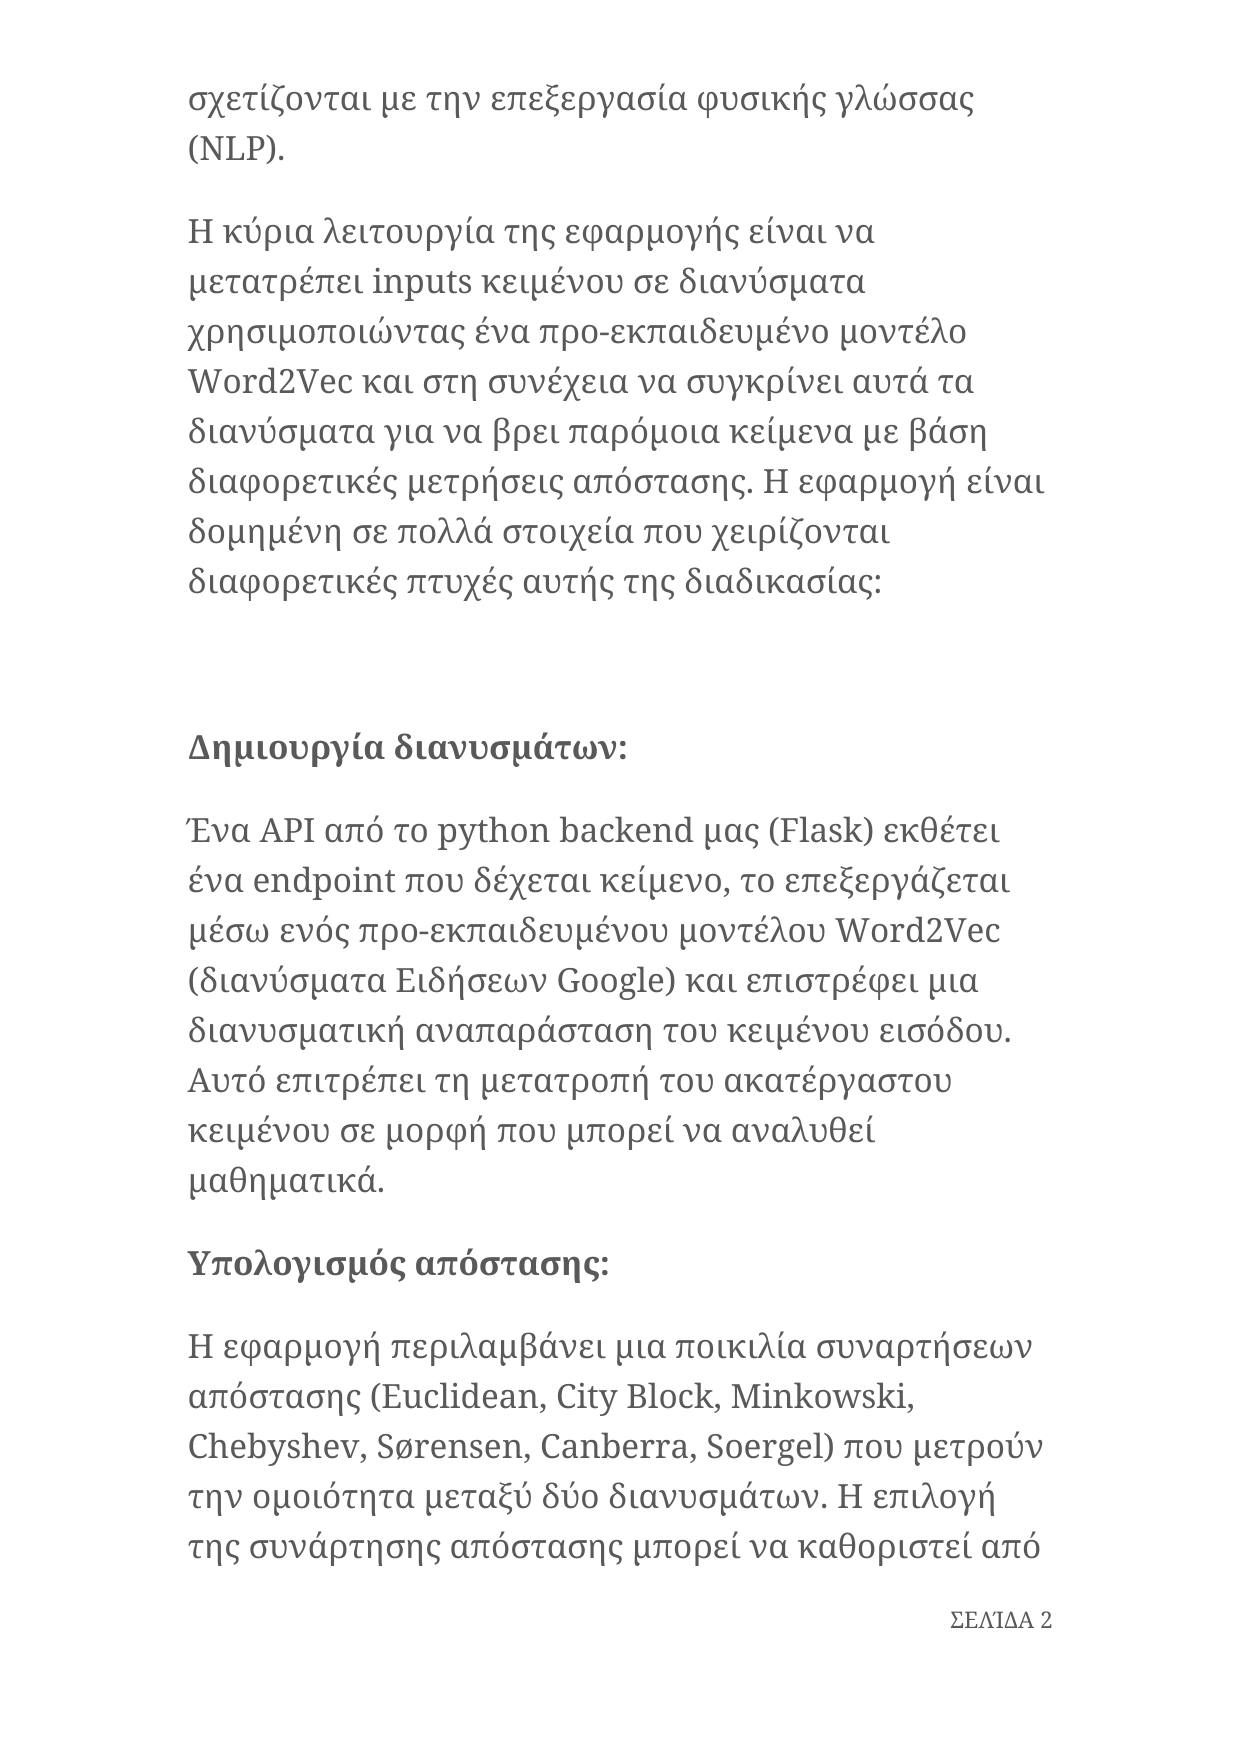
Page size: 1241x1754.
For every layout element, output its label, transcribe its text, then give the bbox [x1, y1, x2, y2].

text Δημιουργία διανυσμάτων: [187, 724, 1053, 769]
text Υπολογισμός απόστασης: [187, 1239, 1053, 1285]
text Η εφαρμογή περιλαμβάνει μια ποικιλία συναρτήσεων απόστασης (Euclidean, City Block, Minkowski, Chebyshev, Sørensen, Canberra, Soergel) που μετρούν την ομοιότητα μεταξύ δύο διανυσμάτων. Η επιλογή της συνάρτησης απόστασης μπορεί να καθοριστεί από [187, 1323, 1053, 1568]
text Η κύρια λειτουργία της εφαρμογής είναι να μετατρέπει inputs κειμένου σε διανύσματα χρησιμοποιώντας ένα προ-εκπαιδευμένο μοντέλο Word2Vec και στη συνέχεια να συγκρίνει αυτά τα διανύσματα για να βρει παρόμοια κείμενα με βάση διαφορετικές μετρήσεις απόστασης. Η εφαρμογή είναι δομημένη σε πολλά στοιχεία που χειρίζονται διαφορετικές πτυχές αυτής της διαδικασίας: [187, 208, 1053, 603]
text Ένα API από το python backend μας (Flask) εκθέτει ένα endpoint που δέχεται κείμενο, το επεξεργάζεται μέσω ενός προ-εκπαιδευμένου μοντέλου Word2Vec (διανύσματα Ειδήσεων Google) και επιστρέφει μια διανυσματική αναπαράσταση του κειμένου εισόδου. Αυτό επιτρέπει τη μετατροπή του ακατέργαστου κειμένου σε μορφή που μπορεί να αναλυθεί μαθηματικά. [187, 807, 1053, 1202]
text σχετίζονται με την επεξεργασία φυσικής γλώσσας (NLP). [187, 75, 1053, 170]
